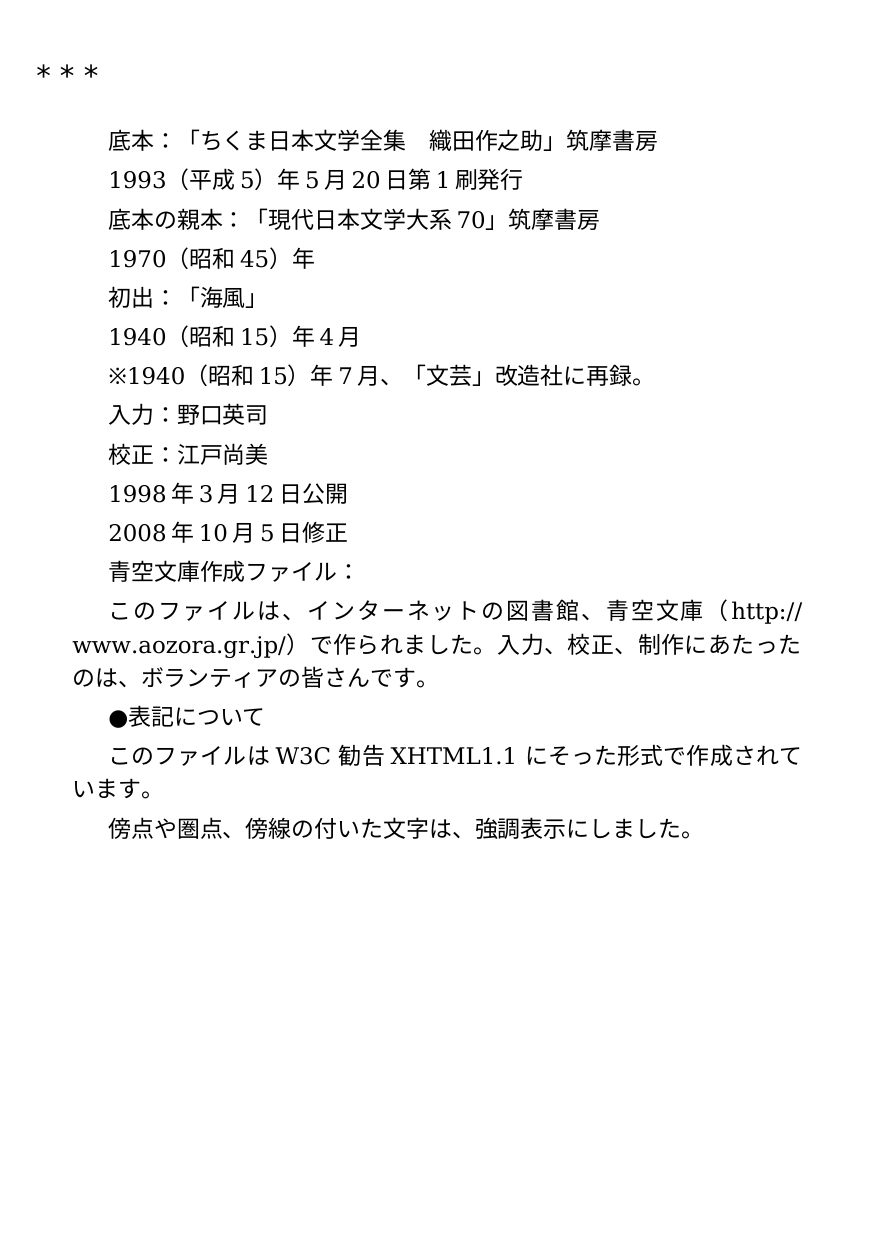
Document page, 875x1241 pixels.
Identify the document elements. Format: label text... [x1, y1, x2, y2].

text 校正：江戸尚美 [72, 437, 802, 470]
text 底本：「ちくま日本文学全集 織田作之助」筑摩書房 [72, 123, 802, 156]
text ●表記について [72, 699, 802, 732]
text 2008年10月5日修正 [72, 515, 802, 548]
text 1970（昭和45）年 [72, 241, 802, 274]
text 1998年3月12日公開 [72, 476, 802, 509]
text 青空文庫作成ファイル： [72, 554, 802, 587]
subtitle * * * [36, 60, 838, 94]
text 1993（平成5）年5月20日第1刷発行 [72, 162, 802, 196]
text 初出：「海風」 [72, 280, 802, 313]
text このファイルは W3C 勧告 XHTML1.1 にそった形式で作成されています。 [72, 738, 802, 804]
text ※1940（昭和15）年7月、「文芸」改造社に再録。 [72, 358, 802, 391]
text 入力：野口英司 [72, 397, 802, 431]
text このファイルは、インターネットの図書館、青空文庫（http://www.aozora.gr.jp/）で作られました。入力、校正、制作にあたったのは、ボランティアの皆さんです。 [72, 593, 802, 693]
text 1940（昭和15）年4月 [72, 319, 802, 352]
text 傍点や圏点、傍線の付いた文字は、強調表示にしました。 [72, 810, 802, 844]
text 底本の親本：「現代日本文学大系70」筑摩書房 [72, 202, 802, 235]
